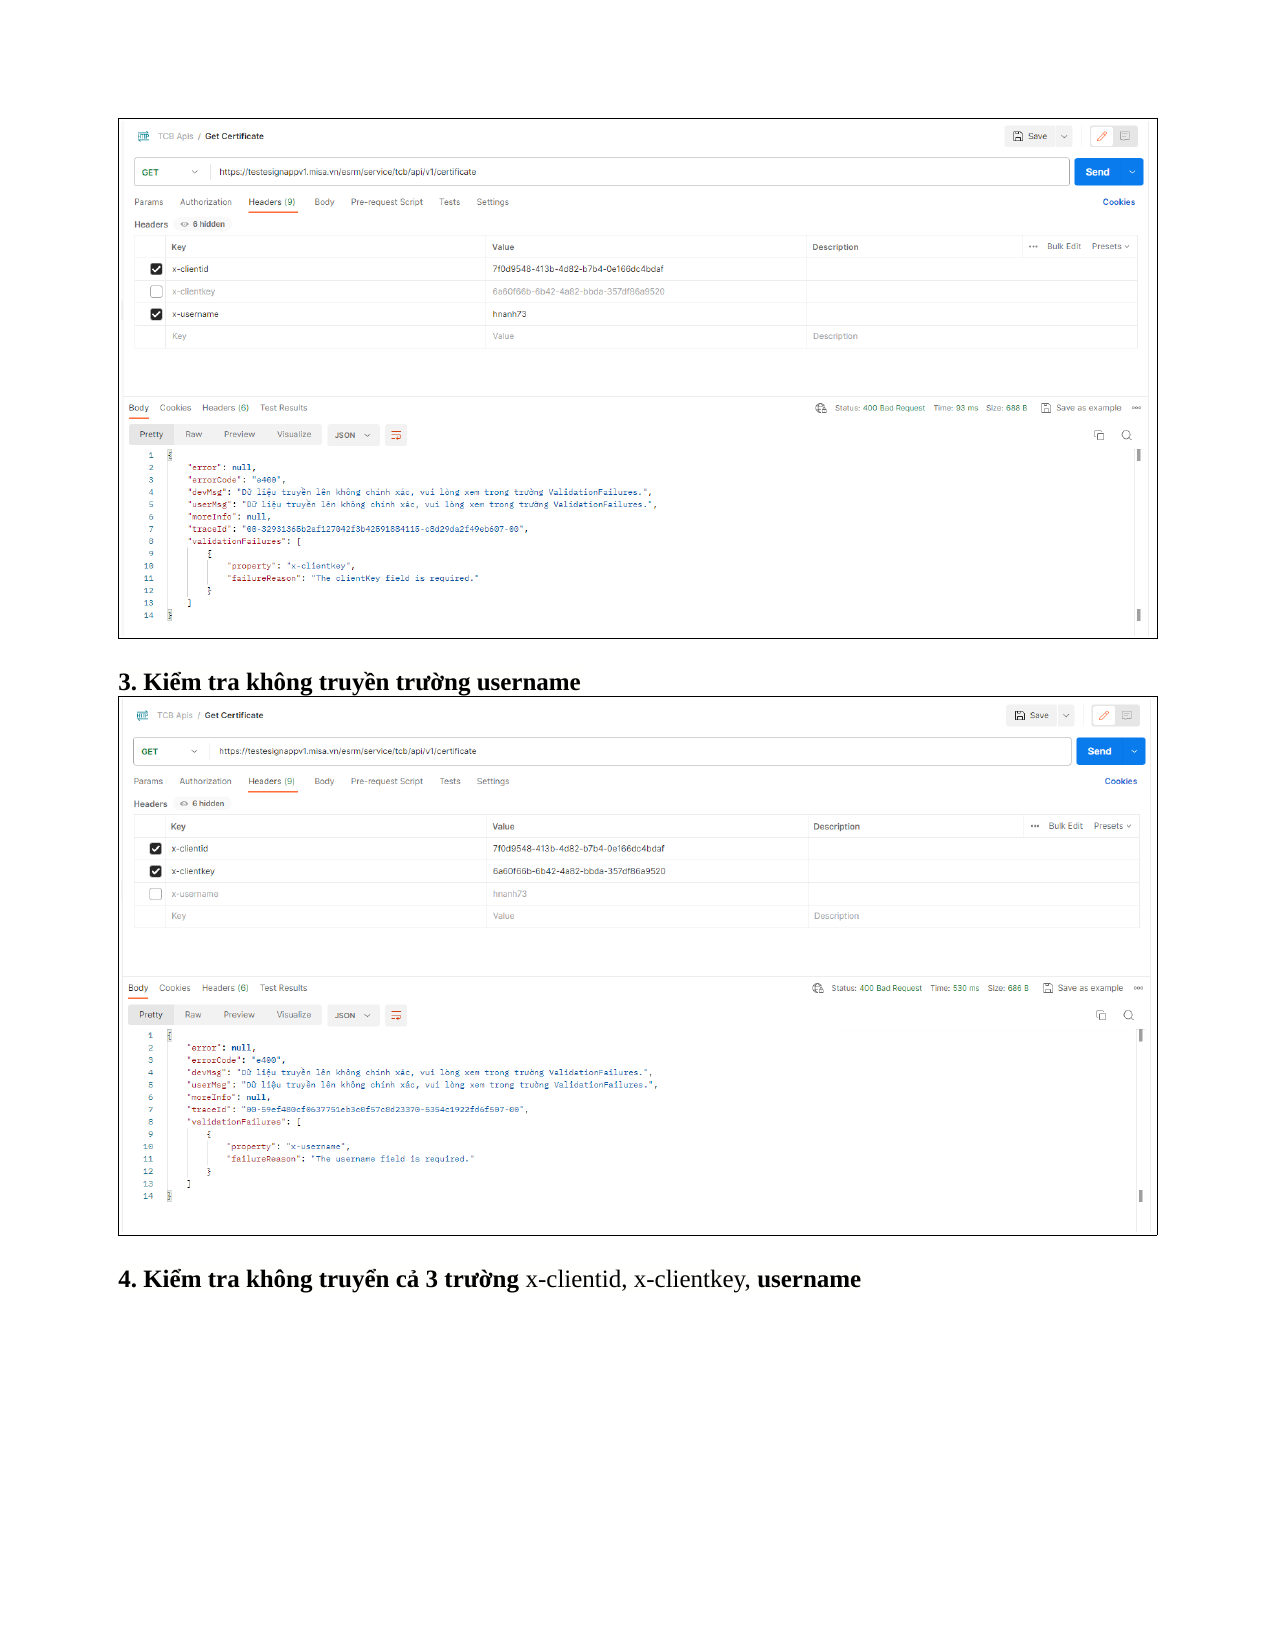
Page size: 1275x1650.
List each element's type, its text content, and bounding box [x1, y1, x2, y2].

text 4. Kiểm tra không truyển cả 3 trường x-clientid, x-clientkey, username [118, 1264, 1157, 1292]
picture [121, 121, 1154, 636]
text 3. Kiểm tra không truyền trường username [118, 667, 1157, 696]
picture [121, 699, 1154, 1232]
